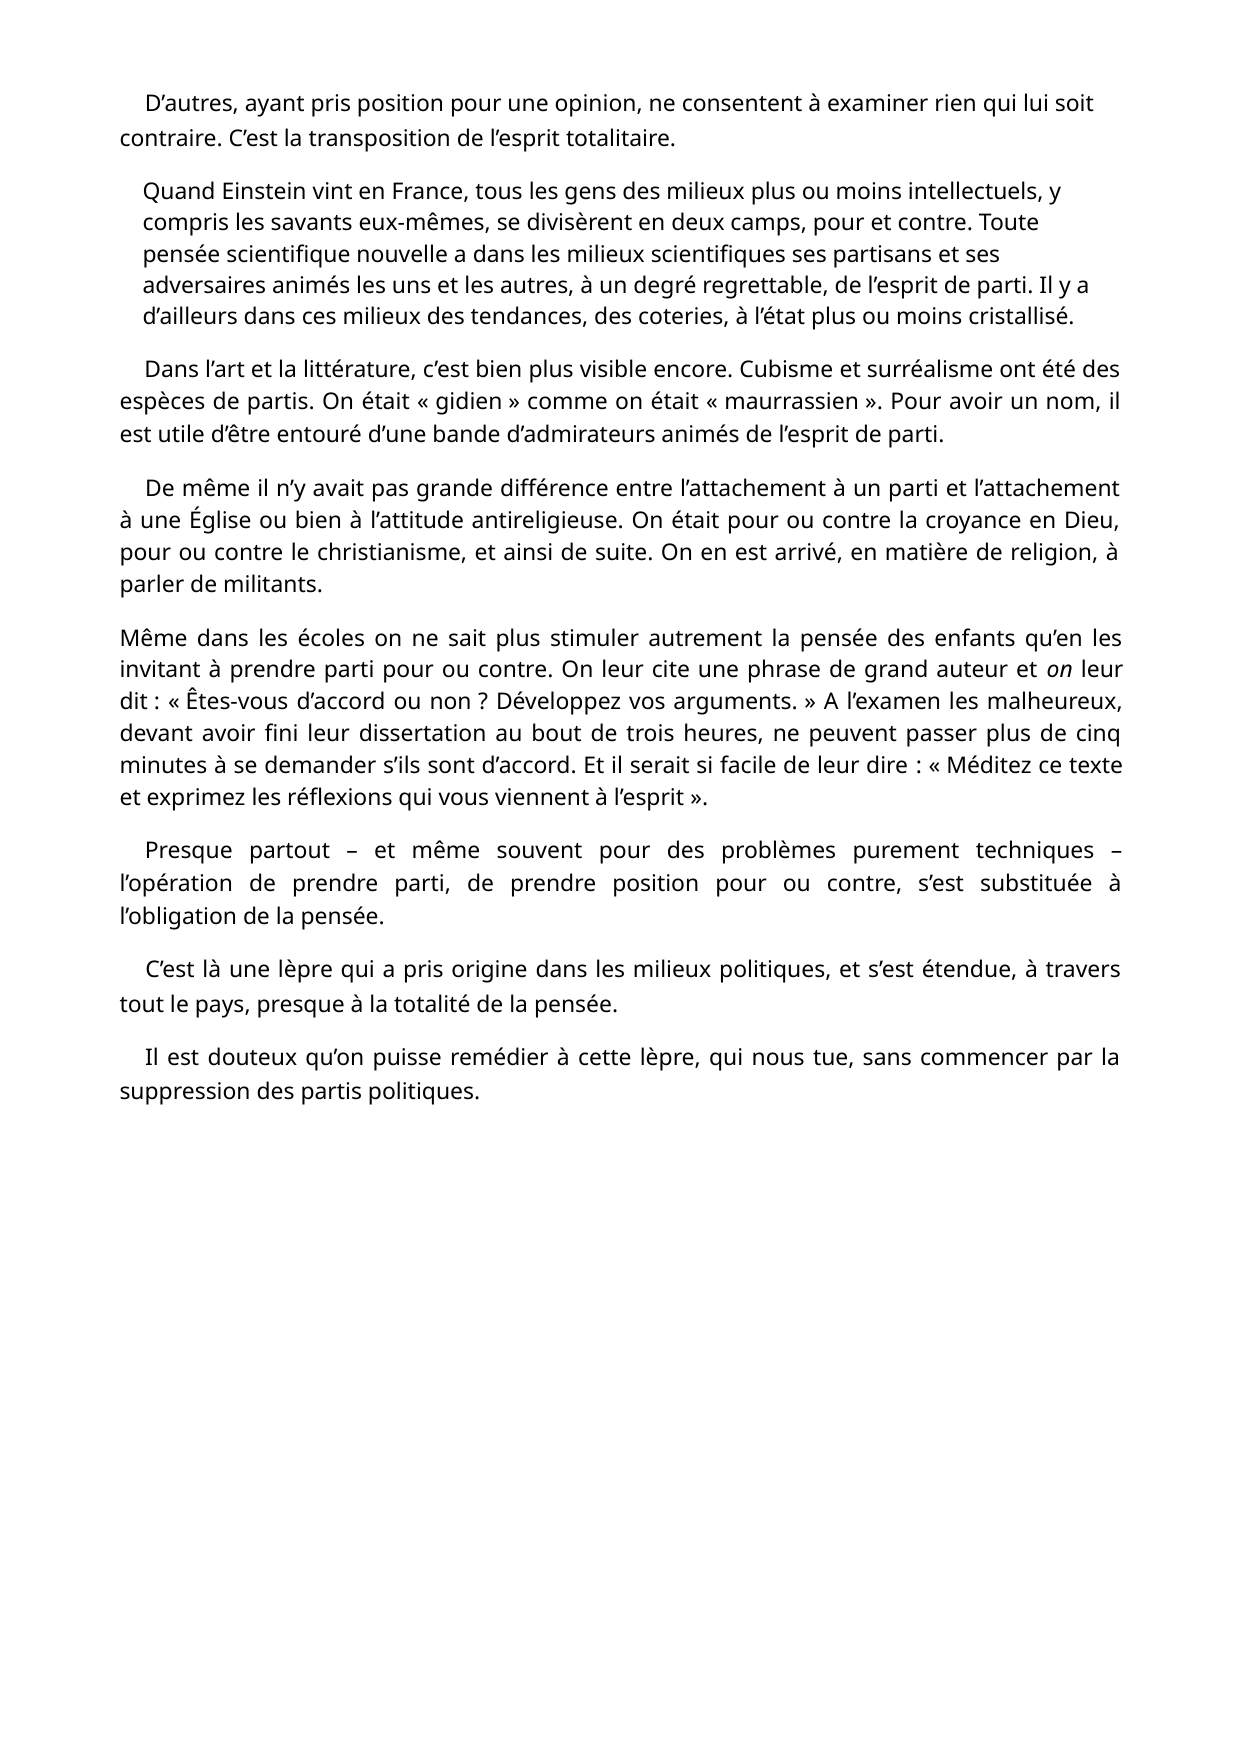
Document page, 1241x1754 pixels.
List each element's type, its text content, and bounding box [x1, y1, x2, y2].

text C’est là une lèpre qui a pris origine dans les milieux politiques, et s’est étendue, à travers tout le pays, presque à la totalité de la pensée. [119, 953, 1123, 1019]
text Quand Einstein vint en France, tous les gens des milieux plus ou moins intellectuels, y compris les savants eux-mêmes, se divisèrent en deux camps, pour et contre. Toute pensée scientifique nouvelle a dans les milieux scientifiques ses partisans et ses adversaires animés les uns et les autres, à un degré regrettable, de l’esprit de parti. Il y a d’ailleurs dans ces milieux des tendances, des coteries, à l’état plus ou moins cristallisé. [142, 175, 1123, 331]
text De même il n’y avait pas grande différence entre l’attachement à un parti et l’attachement à une Église ou bien à l’attitude antireligieuse. On était pour ou contre la croyance en Dieu, pour ou contre le christianisme, et ainsi de suite. On en est arrivé, en matière de religion, à parler de militants. [119, 471, 1121, 599]
text Même dans les écoles on ne sait plus stimuler autrement la pensée des enfants qu’en les invitant à prendre parti pour ou contre. On leur cite une phrase de grand auteur et on leur dit : « Êtes-vous d’accord ou non ? Développez vos arguments. » A l’examen les malheureux, devant avoir fini leur dissertation au bout de trois heures, ne peuvent passer plus de cinq minutes à se demander s’ils sont d’accord. Et il serait si facile de leur dire : « Méditez ce texte et exprimez les réflexions qui vous viennent à l’esprit ». [119, 621, 1123, 812]
text Dans l’art et la littérature, c’est bien plus visible encore. Cubisme et surréalisme ont été des espèces de partis. On était « gidien » comme on était « maurrassien ». Pour avoir un nom, il est utile d’être entouré d’une bande d’admirateurs animés de l’esprit de parti. [119, 352, 1121, 449]
text Il est douteux qu’on puisse remédier à cette lèpre, qui nous tue, sans commencer par la suppression des partis politiques. [119, 1041, 1121, 1106]
text Presque partout – et même souvent pour des problèmes purement techniques – l’opération de prendre parti, de prendre position pour ou contre, s’est substituée à l’obligation de la pensée. [119, 834, 1123, 931]
text D’autres, ayant pris position pour une opinion, ne consentent à examiner rien qui lui soit contraire. C’est la transposition de l’esprit totalitaire. [119, 87, 1123, 153]
